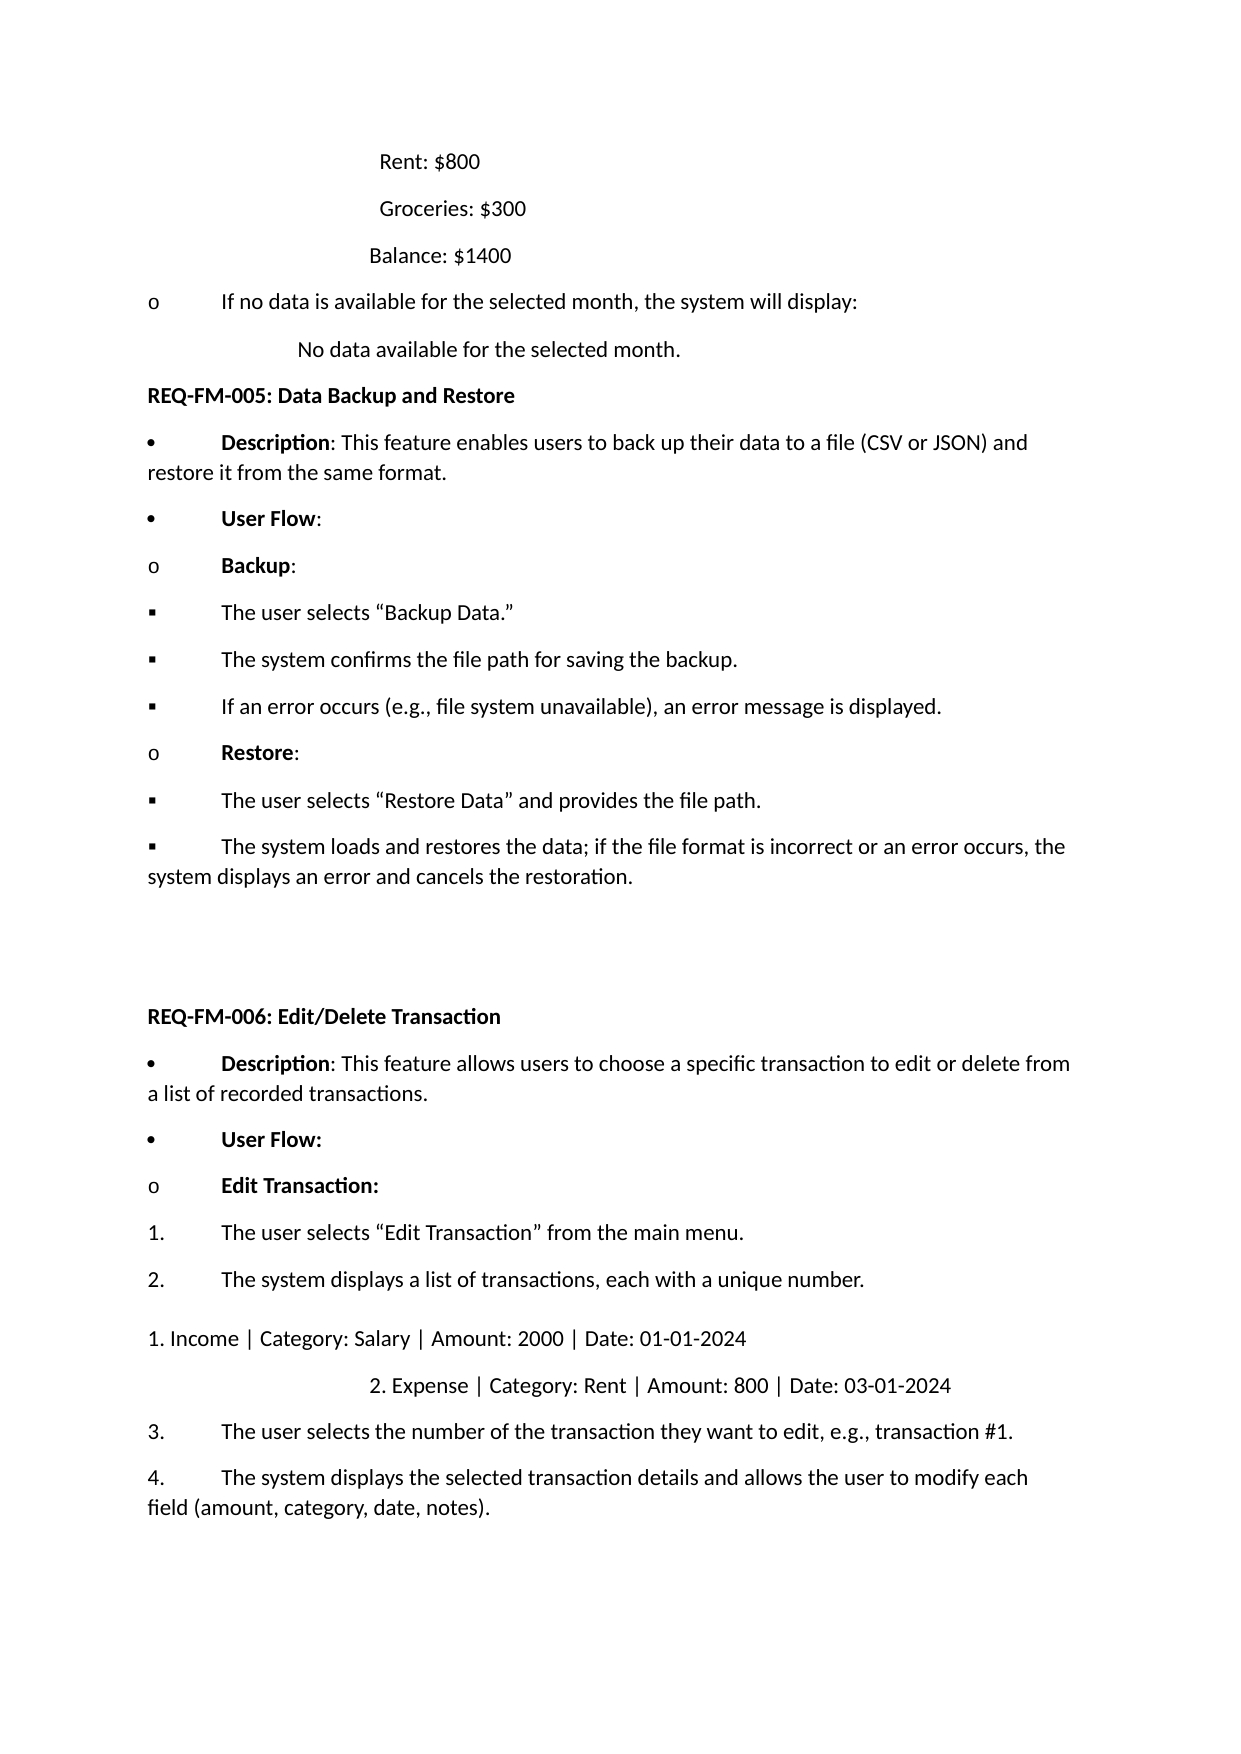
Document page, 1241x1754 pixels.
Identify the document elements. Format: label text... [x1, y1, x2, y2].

list The user selects “Backup Data.” [147, 598, 1073, 627]
list User Flow: [147, 1125, 1073, 1153]
text Rent: $800 [157, 147, 1073, 175]
list The system loads and restores the data; if the file format is incorrect or an error occurs, the system displays an error and cancels the restoration. [147, 832, 1073, 890]
text Groceries: $300 [157, 194, 1073, 222]
list The system confirms the file path for saving the backup. [147, 645, 1073, 673]
list Description: This feature allows users to choose a specific transaction to edit or delete from a list of recorded transactions. [147, 1049, 1073, 1107]
list If an error occurs (e.g., file system unavailable), an error message is displayed. [147, 692, 1073, 720]
list The user selects the number of the transaction they want to edit, e.g., transaction #1. [147, 1417, 1073, 1445]
list The user selects “Restore Data” and provides the file path. [147, 786, 1073, 814]
list Description: This feature enables users to back up their data to a file (CSV or JSON) and restore it from the same format. [147, 428, 1073, 486]
list If no data is available for the selected month, the system will display: [147, 287, 1073, 316]
text Balance: $1400 [157, 241, 1073, 269]
text REQ-FM-006: Edit/Delete Transaction [147, 1002, 1073, 1030]
list Restore: [147, 738, 1073, 767]
text 2. Expense | Category: Rent | Amount: 800 | Date: 03-01-2024 [147, 1371, 1073, 1399]
list Edit Transaction: [147, 1171, 1073, 1200]
list The system displays the selected transaction details and allows the user to modify each field (amount, category, date, notes). [147, 1463, 1073, 1521]
list The system displays a list of transactions, each with a unique number. 1. Income | Category: Salary | Amount: 2000 | Date: 01-01-2024 [147, 1265, 1073, 1352]
text REQ-FM-005: Data Backup and Restore [147, 381, 1073, 409]
text No data available for the selected month. [225, 335, 1073, 363]
list User Flow: [147, 504, 1073, 533]
list Backup: [147, 551, 1073, 580]
list The user selects “Edit Transaction” from the main menu. [147, 1218, 1073, 1246]
